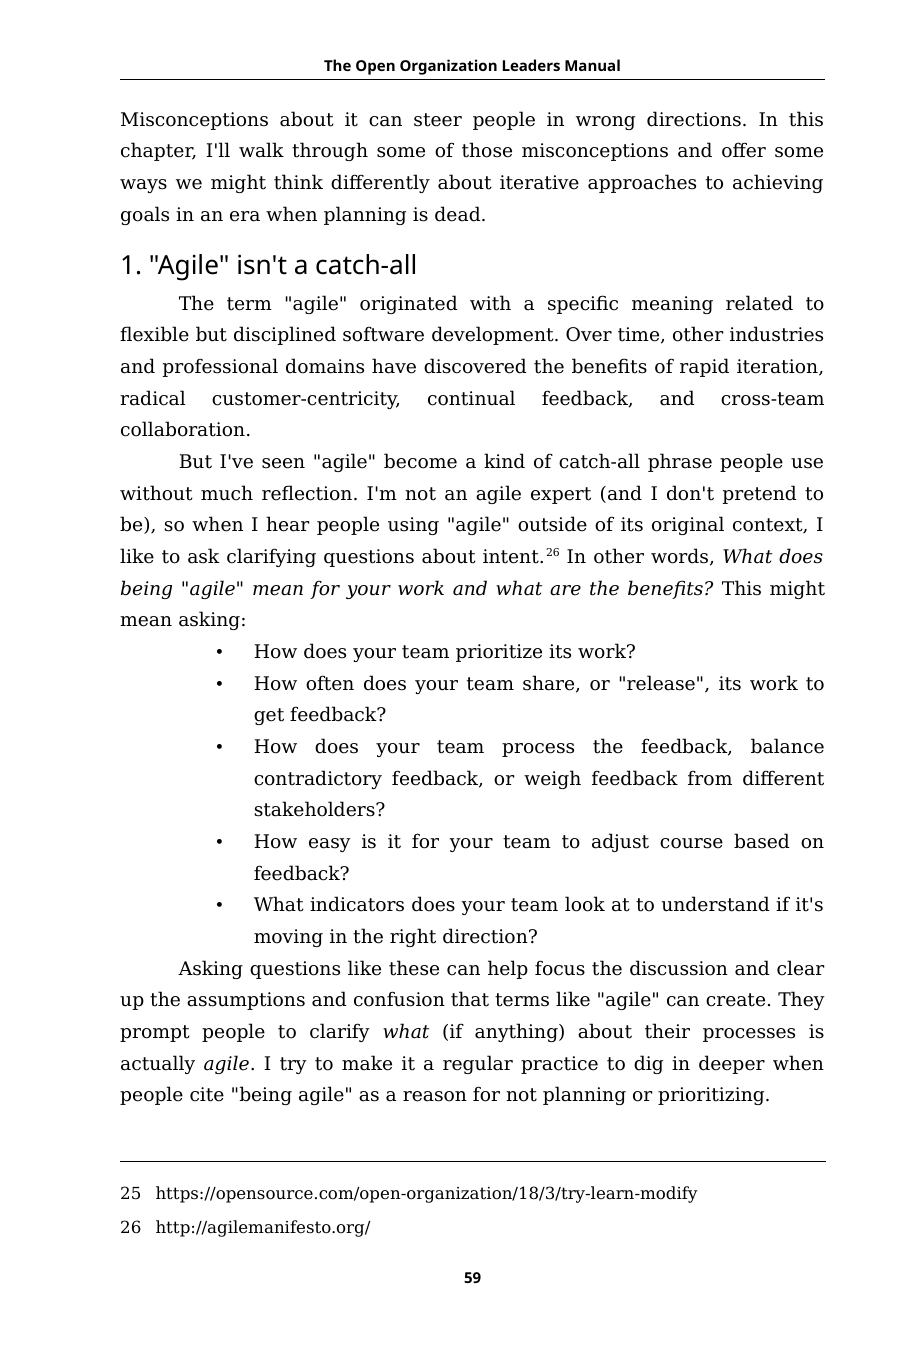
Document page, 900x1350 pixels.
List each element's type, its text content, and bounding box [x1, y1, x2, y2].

list How often does your team share, or "release", its work to get feedback? [216, 673, 825, 726]
list How does your team process the feedback, balance contradictory feedback, or weigh feedback from different stakeholders? [216, 736, 825, 821]
text The term "agile" originated with a specific meaning related to flexible but disciplined software development. Over time, other industries and professional domains have discovered the benefits of rapid iteration, radical customer-centricity, continual feedback, and cross-team collaboration. [120, 293, 825, 441]
subtitle 1. "Agile" isn't a catch-all [120, 250, 825, 281]
list How easy is it for your team to adjust course based on feedback? [216, 831, 825, 884]
text https://opensource.com/open-organization/18/3/try-learn-modify [120, 1184, 825, 1203]
text Asking questions like these can help focus the discussion and clear up the assumptions and confusion that terms like "agile" can create. They prompt people to clarify what (if anything) about their processes is actually agile. I try to make it a regular practice to dig in deeper when people cite "being agile" as a reason for not planning or prioritizing. [120, 958, 825, 1106]
list How does your team prioritize its work? [216, 641, 825, 663]
text http://agilemanifesto.org/ [120, 1218, 825, 1237]
text Misconceptions about it can steer people in wrong directions. In this chapter, I'll walk through some of those misconceptions and offer some ways we might think differently about iterative approaches to achieving goals in an era when planning is dead. [120, 109, 825, 226]
list What indicators does your team look at to understand if it's moving in the right direction? [216, 894, 825, 948]
text But I've seen "agile" become a kind of catch-all phrase people use without much reflection. I'm not an agile expert (and I don't pretend to be), so when I hear people using "agile" outside of its original context, I like to ask clarifying questions about intent. In other words, What does being "agile" mean for your work and what are the benefits? This might mean asking: [120, 451, 825, 631]
